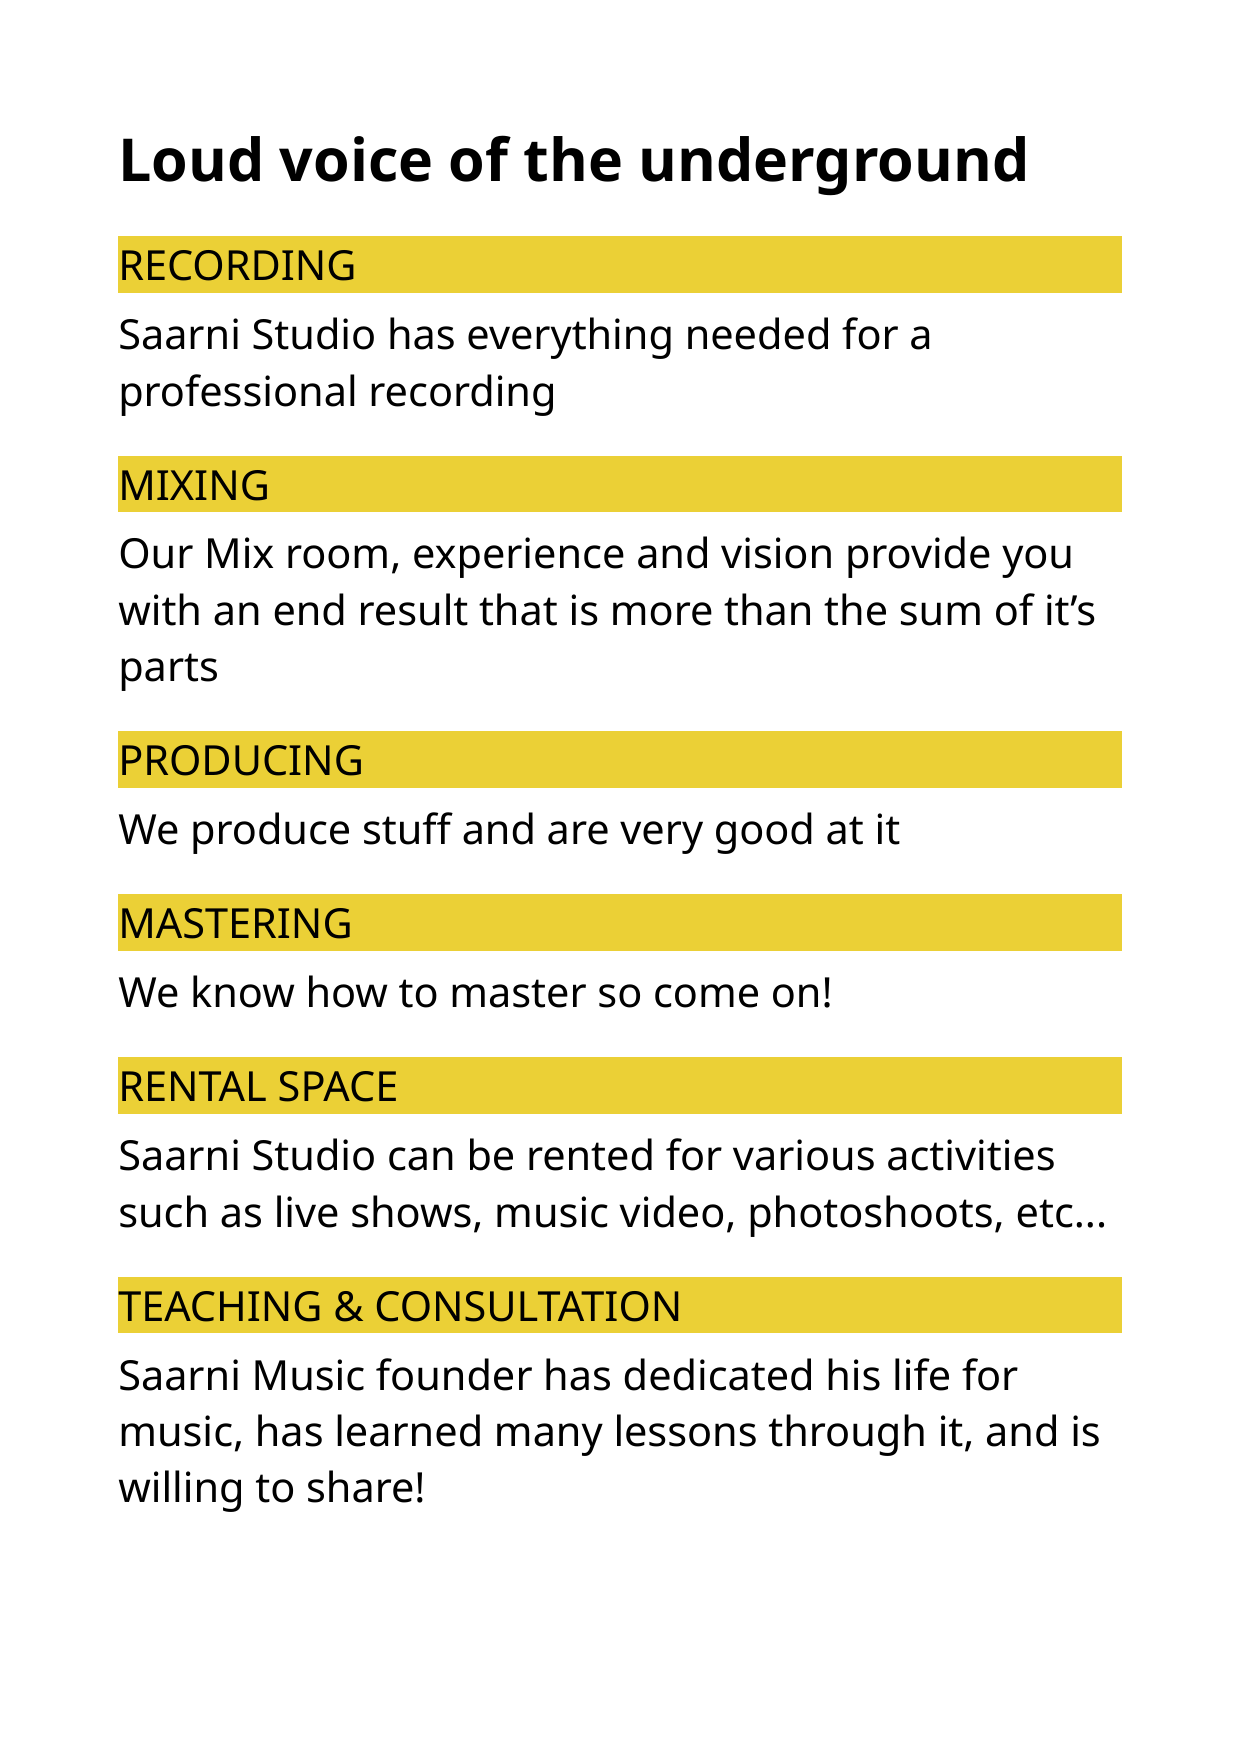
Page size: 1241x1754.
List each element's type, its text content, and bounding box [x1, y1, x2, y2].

text Loud voice of the underground [118, 118, 1122, 199]
text Our Mix room, experience and vision provide you with an end result that is more than the sum of it’s parts [118, 524, 1122, 694]
subtitle PRODUCING [118, 731, 1122, 788]
text Saarni Music founder has dedicated his life for music, has learned many lessons through it, and is willing to share! [118, 1346, 1122, 1515]
text We know how to master so come on! [118, 963, 1122, 1020]
subtitle TEACHING & CONSULTATION [118, 1277, 1122, 1333]
subtitle RENTAL SPACE [118, 1057, 1122, 1114]
subtitle RECORDING [118, 236, 1122, 293]
text We produce stuff and are very good at it [118, 800, 1122, 857]
text Saarni Studio can be rented for various activities such as live shows, music video, photoshoots, etc... [118, 1126, 1122, 1239]
subtitle MIXING [118, 456, 1122, 512]
subtitle MASTERING [118, 894, 1122, 951]
text Saarni Studio has everything needed for a professional recording [118, 305, 1122, 418]
